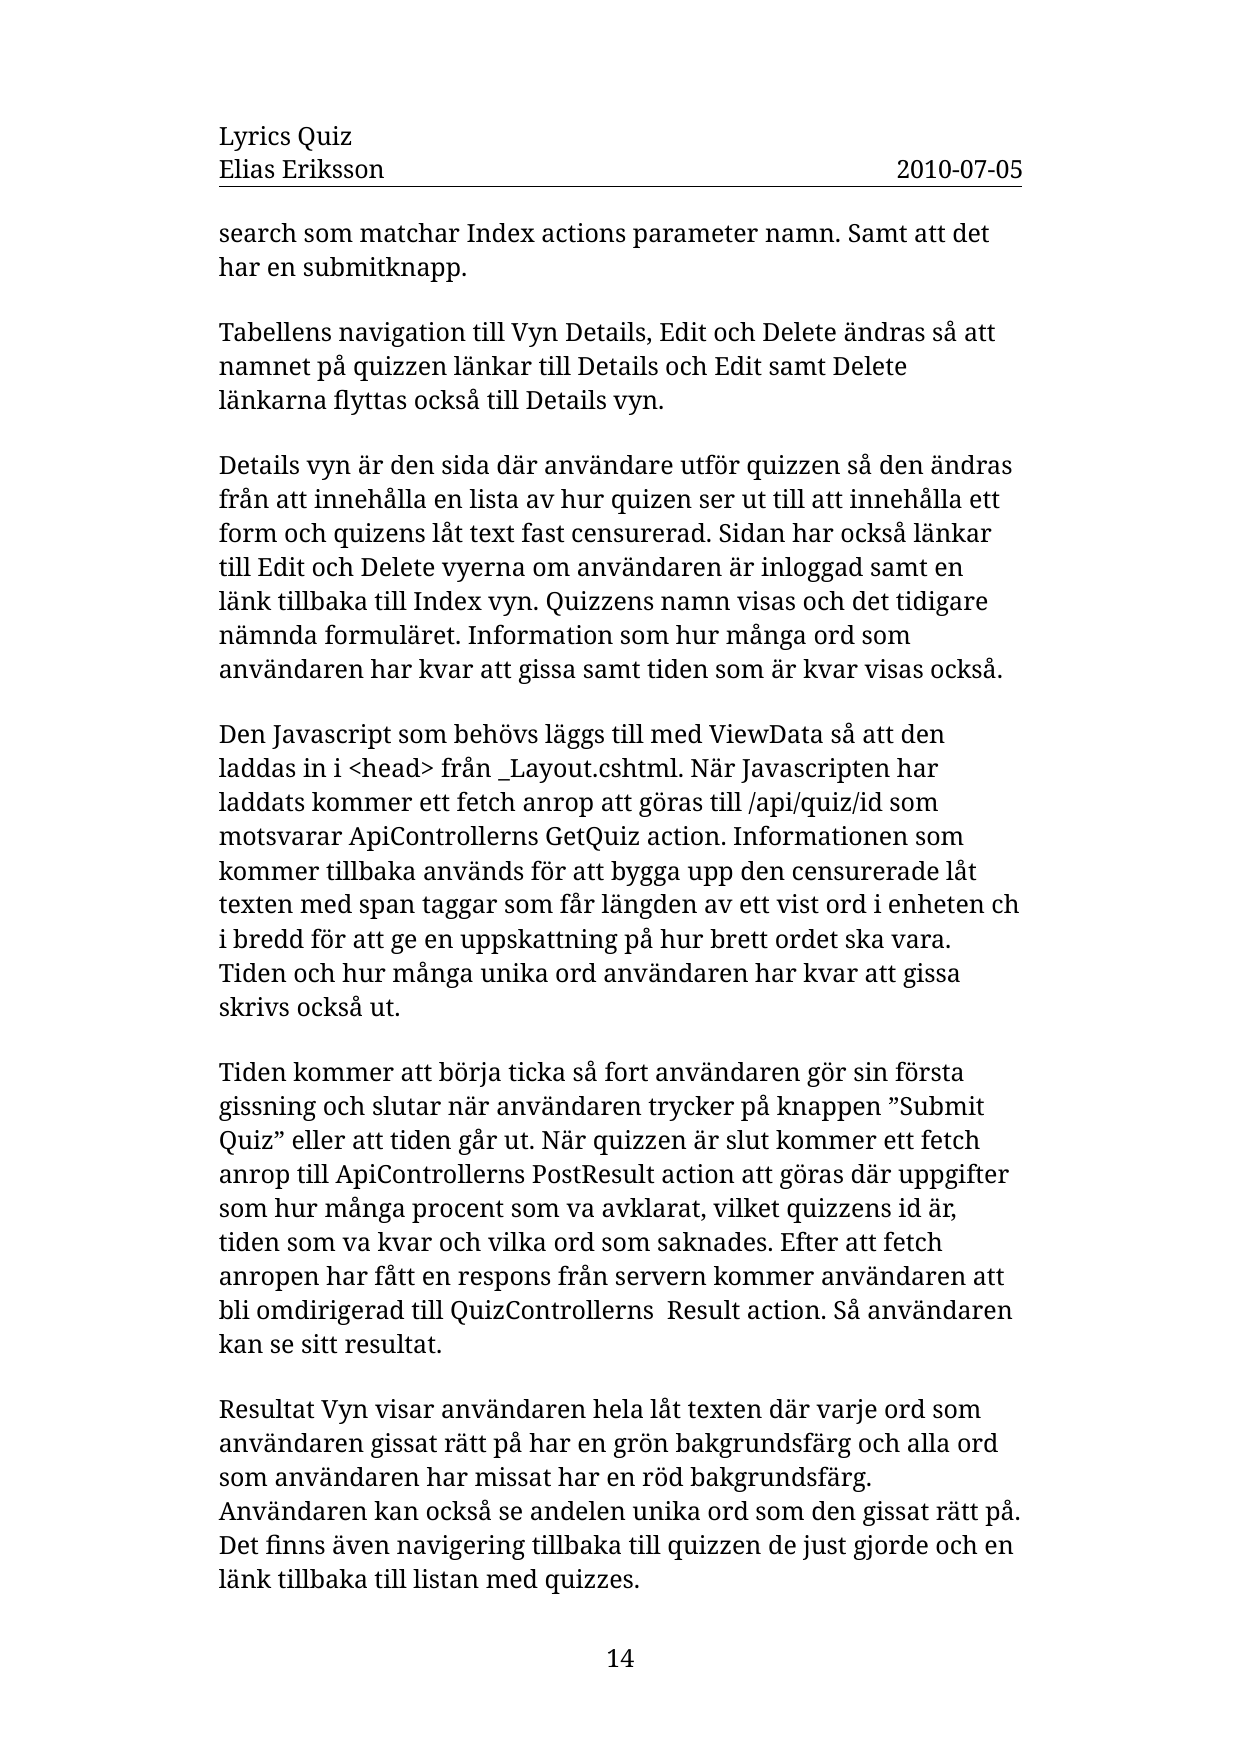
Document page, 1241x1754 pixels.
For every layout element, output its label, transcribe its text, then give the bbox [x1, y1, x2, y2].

text search som matchar Index actions parameter namn. Samt att det har en submitknapp. [218, 216, 1022, 284]
text Tabellens navigation till Vyn Details, Edit och Delete ändras så att namnet på quizzen länkar till Details och Edit samt Delete länkarna flyttas också till Details vyn. [218, 315, 1022, 417]
text Den Javascript som behövs läggs till med ViewData så att den laddas in i <head> från _Layout.cshtml. När Javascripten har laddats kommer ett fetch anrop att göras till /api/quiz/id som motsvarar ApiControllerns GetQuiz action. Informationen som kommer tillbaka används för att bygga upp den censurerade låt texten med span taggar som får längden av ett vist ord i enheten ch i bredd för att ge en uppskattning på hur brett ordet ska vara. Tiden och hur många unika ord användaren har kvar att gissa skrivs också ut. [218, 717, 1022, 1023]
text Resultat Vyn visar användaren hela låt texten där varje ord som användaren gissat rätt på har en grön bakgrundsfärg och alla ord som användaren har missat har en röd bakgrundsfärg. Användaren kan också se andelen unika ord som den gissat rätt på. Det finns även navigering tillbaka till quizzen de just gjorde och en länk tillbaka till listan med quizzes. [218, 1391, 1022, 1596]
text Details vyn är den sida där användare utför quizzen så den ändras från att innehålla en lista av hur quizen ser ut till att innehålla ett form och quizens låt text fast censurerad. Sidan har också länkar till Edit och Delete vyerna om användaren är inloggad samt en länk tillbaka till Index vyn. Quizzens namn visas och det tidigare nämnda formuläret. Information som hur många ord som användaren har kvar att gissa samt tiden som är kvar visas också. [218, 448, 1022, 686]
text Tiden kommer att börja ticka så fort användaren gör sin första gissning och slutar när användaren trycker på knappen ”Submit Quiz” eller att tiden går ut. När quizzen är slut kommer ett fetch anrop till ApiControllerns PostResult action att göras där uppgifter som hur många procent som va avklarat, vilket quizzens id är, tiden som va kvar och vilka ord som saknades. Efter att fetch anropen har fått en respons från servern kommer användaren att bli omdirigerad till QuizControllerns Result action. Så användaren kan se sitt resultat. [218, 1054, 1022, 1361]
